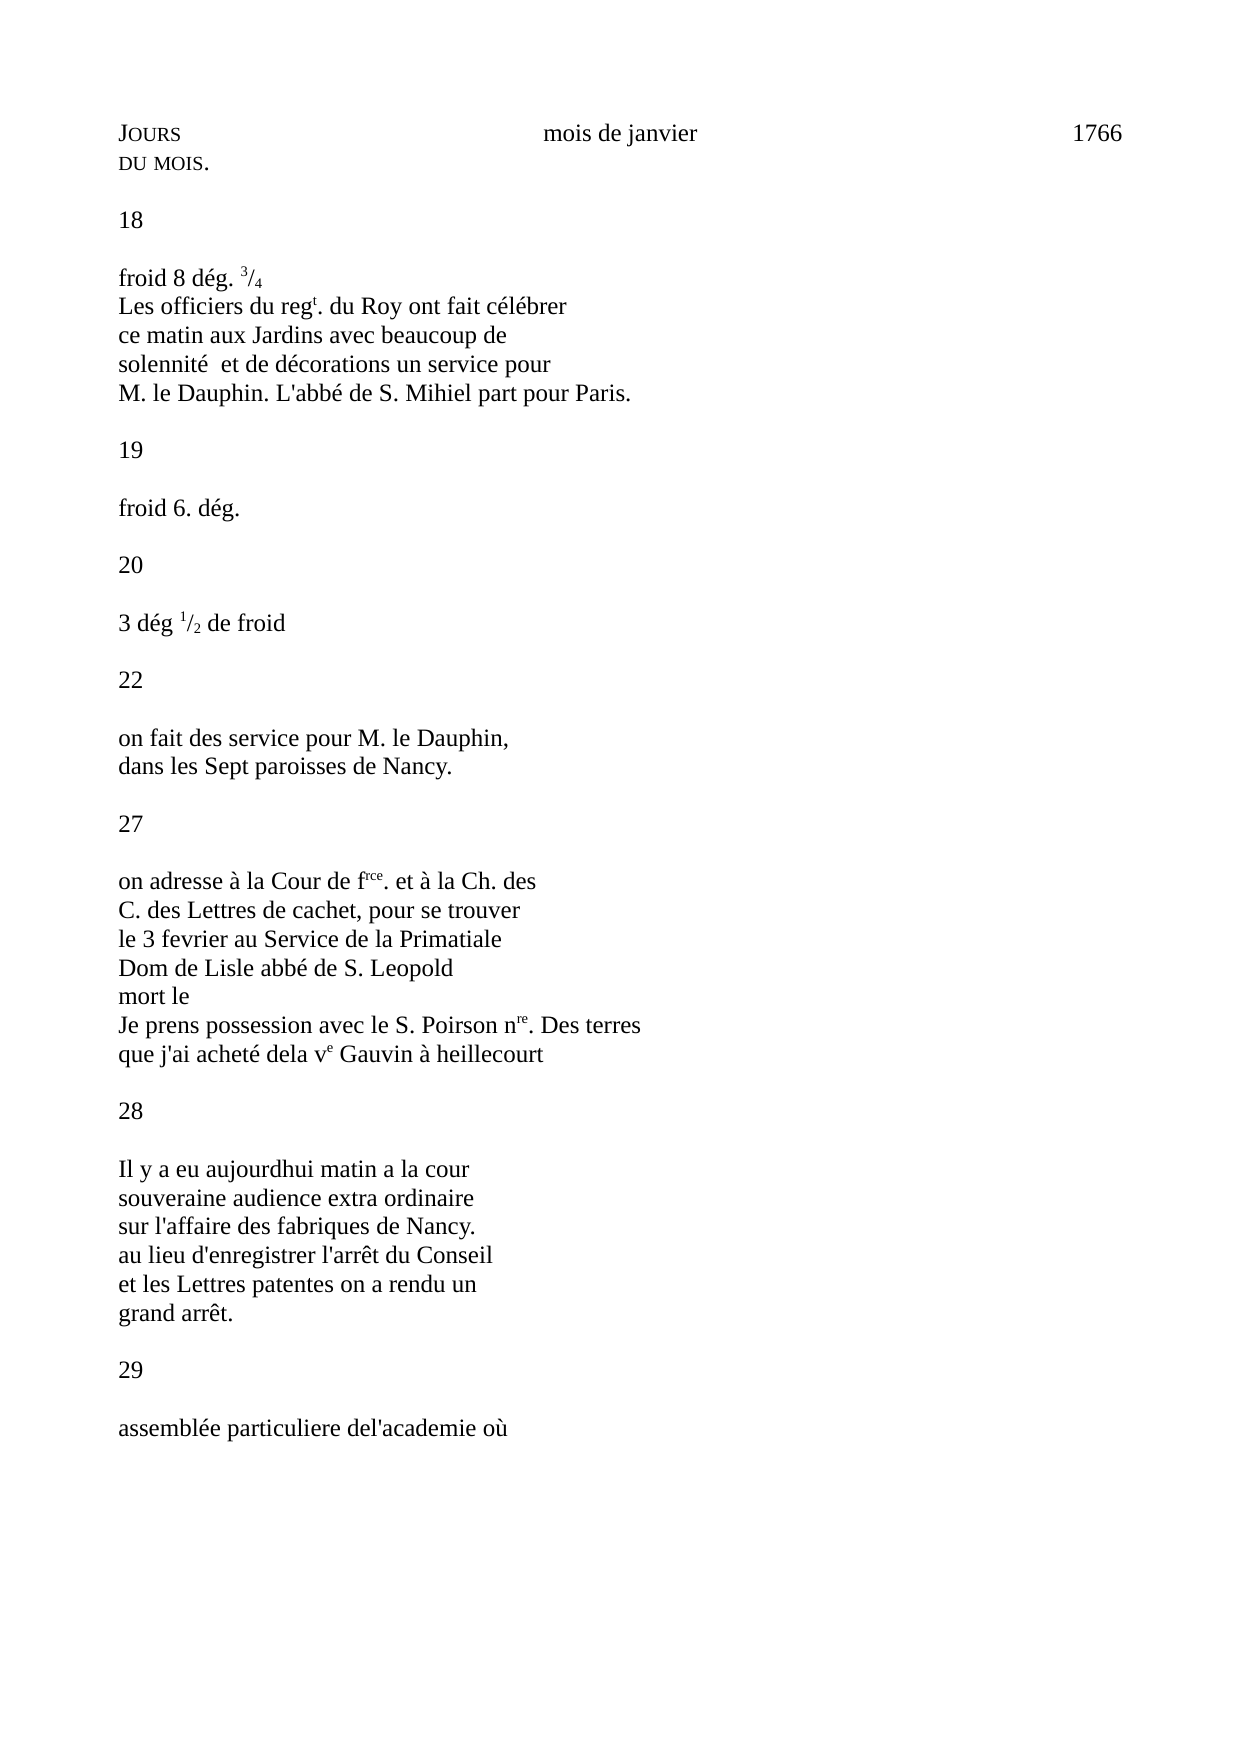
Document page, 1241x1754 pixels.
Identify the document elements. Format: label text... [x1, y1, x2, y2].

text 19 froid 6. dég. [118, 435, 1122, 521]
text 27 on adresse à la Cour de frce. et à la Ch. des C. des Lettres de cachet, pour se trouver le 3 fevrier au Service de la Primatiale [118, 809, 1122, 953]
text Dom de Lisle abbé de S. Leopold mort le [118, 953, 1122, 1010]
text 18 froid 8 dég. 3/4 [118, 205, 1122, 291]
text 22 on fait des service pour M. le Dauphin, dans les Sept paroisses de Nancy. [118, 665, 1122, 780]
text 29 assemblée particuliere del'academie où [118, 1355, 1122, 1441]
text 20 3 dég 1/2 de froid [118, 550, 1122, 636]
text Les officiers du regt. du Roy ont fait célébrer ce matin aux Jardins avec beaucoup de solennité et de décorations un service pour M. le Dauphin. L'abbé de S. Mihiel part pour Paris. [118, 291, 1122, 406]
text 28 Il y a eu aujourdhui matin a la cour souveraine audience extra ordinaire sur l'affaire des fabriques de Nancy. au lieu d'enregistrer l'arrêt du Conseil et les Lettres patentes on a rendu un grand arrêt. [118, 1096, 1122, 1326]
text Je prens possession avec le S. Poirson nre. Des terres que j'ai acheté dela ve Gauvin à heillecourt [118, 1010, 1122, 1068]
